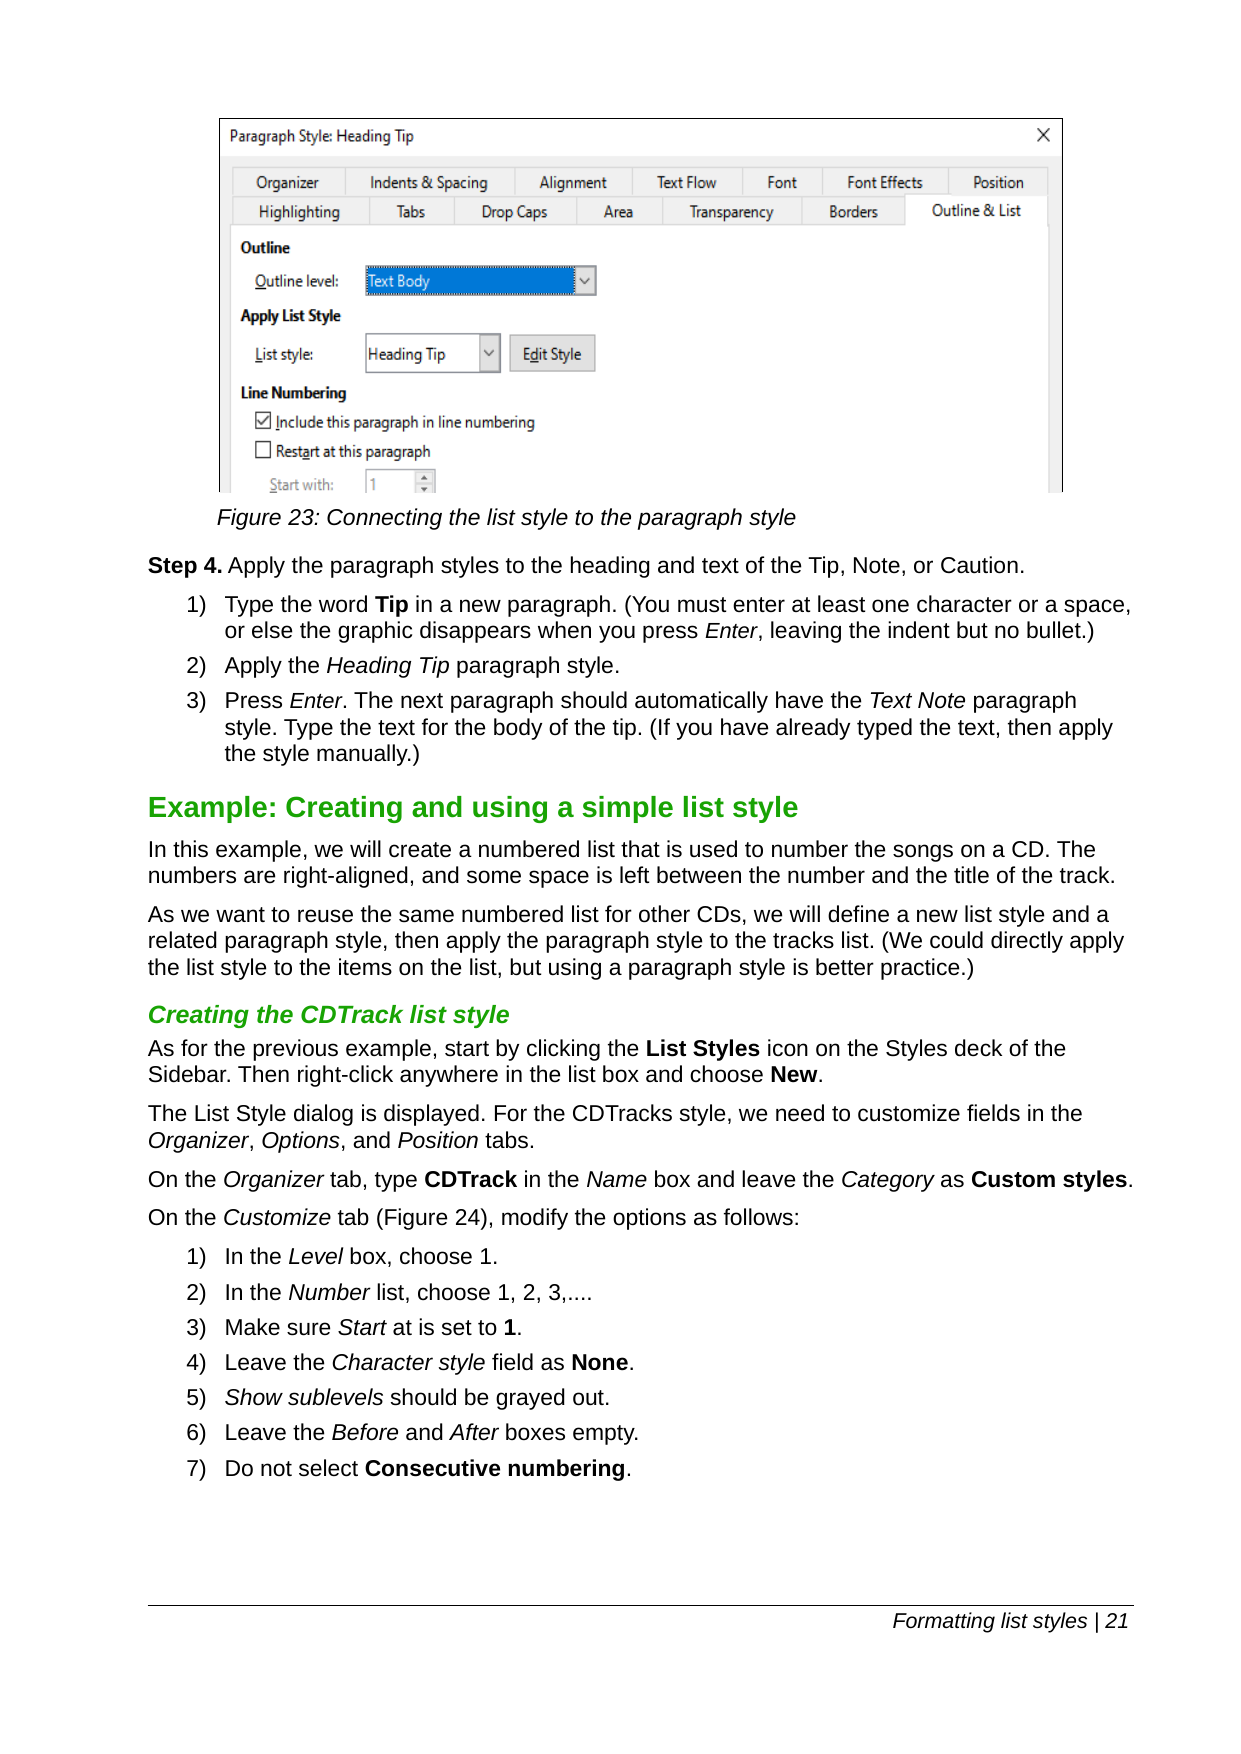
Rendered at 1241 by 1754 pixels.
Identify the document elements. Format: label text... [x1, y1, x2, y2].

list Show sublevels should be grayed out. [207, 1384, 1134, 1410]
subtitle Creating the CDTrack list style [148, 1000, 1134, 1029]
list Apply the Heading Tip paragraph style. [207, 652, 1134, 679]
list In the Number list, choose 1, 2, 3,.... [207, 1278, 1134, 1305]
list Leave the Before and After boxes empty. [207, 1419, 1134, 1446]
subtitle Example: Creating and using a simple list style [148, 790, 1134, 824]
text In this example, we will create a numbered list that is used to number the songs on a CD. The numbers are right-aligned, and some space is left between the number and the title of the track. [148, 836, 1134, 888]
text Figure 23: Connecting the list style to the paragraph style [217, 504, 1065, 531]
text As we want to reuse the same numbered list for other CDs, we will define a new list style and a related paragraph style, then apply the paragraph style to the tracks list. (We could directly apply the list style to the items on the list, but using a paragraph style is better practice.) [148, 901, 1134, 980]
text Step 4. Apply the paragraph styles to the heading and text of the Tip, Note, or Caution. [148, 552, 1134, 578]
list Press Enter. The next paragraph should automatically have the Text Note paragraph style. Type the text for the body of the tip. (If you have already typed the text, then apply the style manually.) [207, 687, 1134, 767]
text As for the previous example, start by clicking the List Styles icon on the Styles deck of the Sidebar. Then right-click anywhere in the list box and choose New. [148, 1035, 1134, 1088]
list Do not select Consecutive numbering. [207, 1454, 1134, 1481]
text The List Style dialog is displayed. For the CDTracks style, we need to customize fields in the Organizer, Options, and Position tabs. [148, 1100, 1134, 1153]
list On the Customize tab (Figure 24), modify the options as follows: [148, 1204, 1134, 1231]
picture [220, 119, 1063, 493]
list In the Level box, choose 1. [207, 1243, 1134, 1269]
list Make sure Start at is set to 1. [207, 1314, 1134, 1340]
text On the Organizer tab, type CDTrack in the Name box and leave the Category as Custom styles. [148, 1166, 1134, 1192]
list Type the word Tip in a new paragraph. (You must enter at least one character or a space, or else the graphic disappears when you press Enter, leaving the indent but no bullet.) [207, 591, 1134, 643]
list Leave the Character style field as None. [207, 1349, 1134, 1375]
